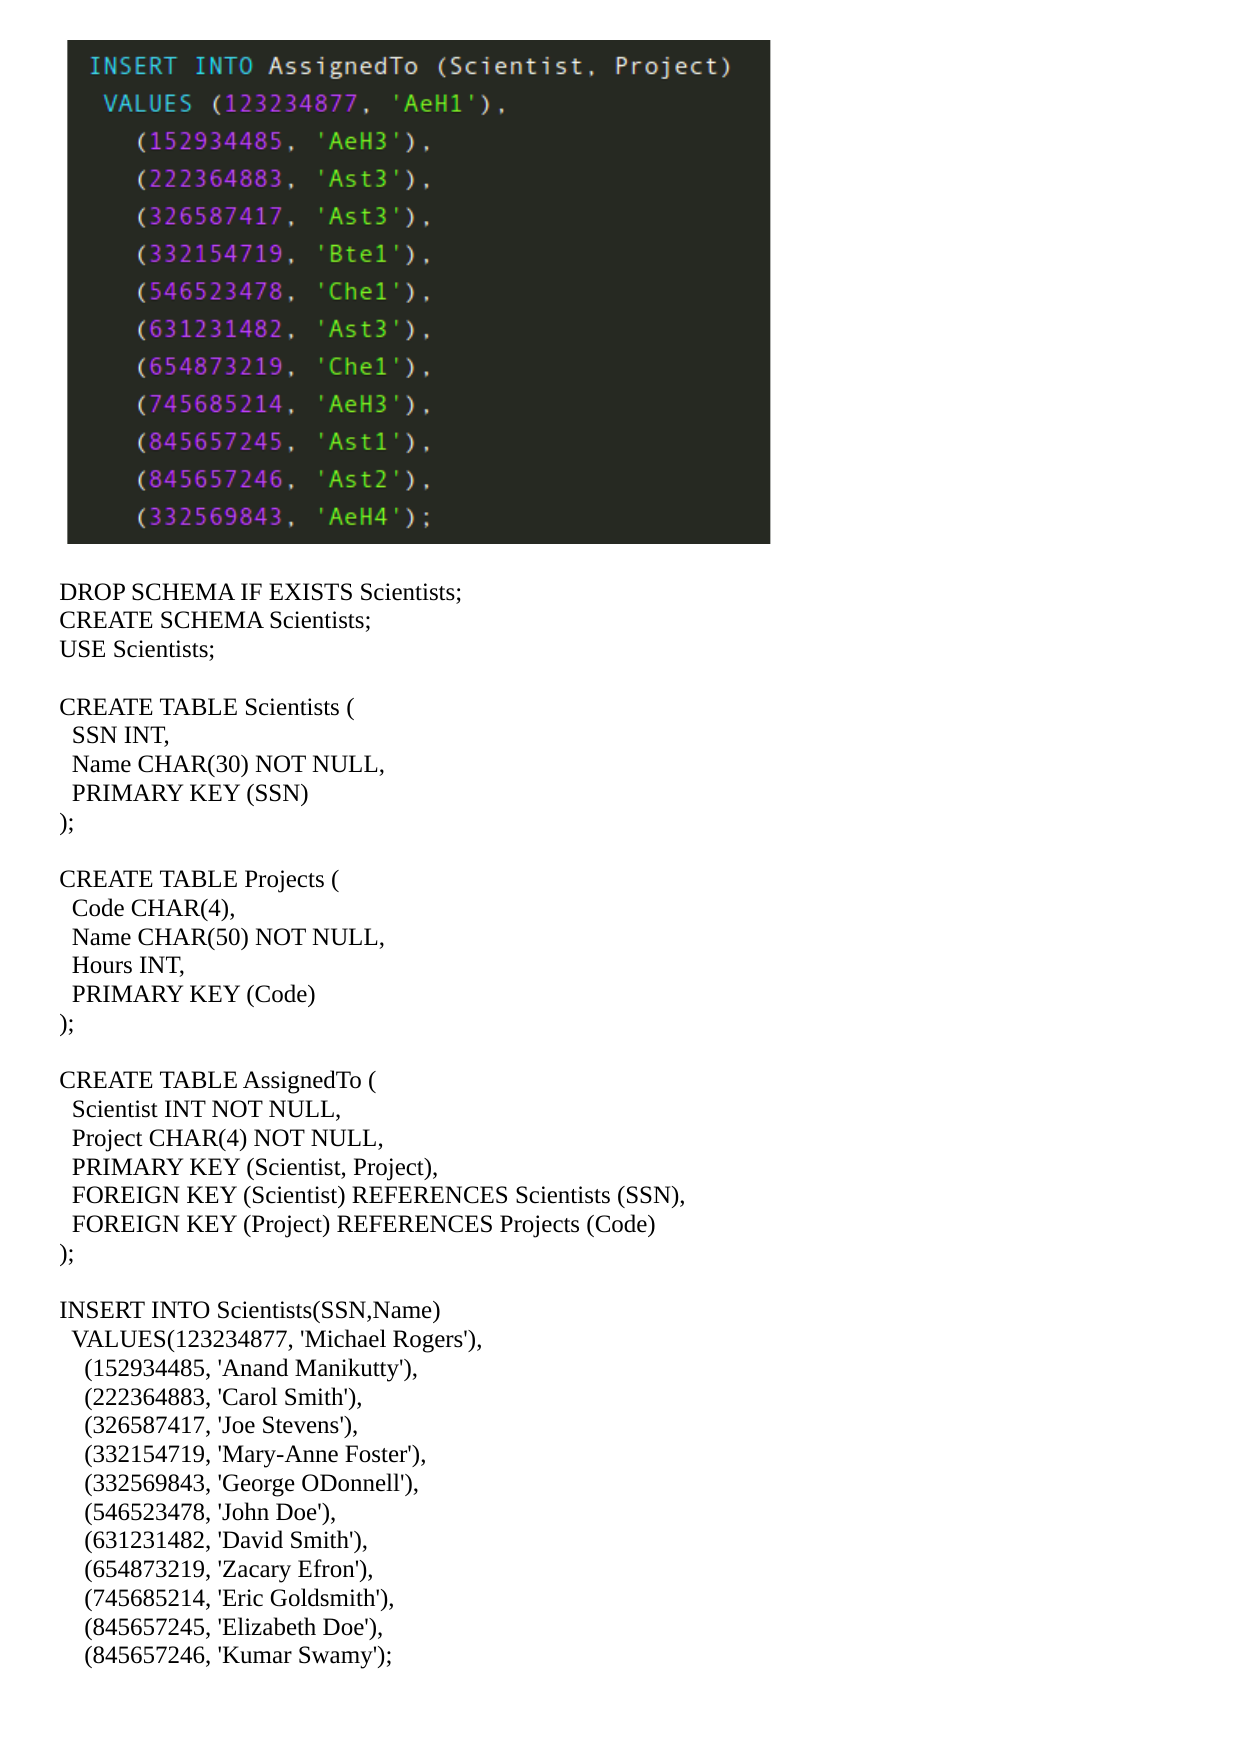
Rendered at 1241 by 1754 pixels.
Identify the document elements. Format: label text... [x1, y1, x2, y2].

text Project CHAR(4) NOT NULL, [59, 1123, 1181, 1152]
text CREATE SCHEMA Scientists; [59, 605, 1181, 634]
text USE Scientists; [59, 634, 1181, 663]
text ); [59, 1008, 1181, 1037]
text FOREIGN KEY (Scientist) REFERENCES Scientists (SSN), [59, 1180, 1181, 1209]
text Hours INT, [59, 950, 1181, 979]
text (745685214, 'Eric Goldsmith'), [59, 1583, 1181, 1612]
text (222364883, 'Carol Smith'), [59, 1382, 1181, 1410]
text INSERT INTO Scientists(SSN,Name) [59, 1295, 1181, 1324]
text (332154719, 'Mary-Anne Foster'), [59, 1439, 1181, 1468]
text (332569843, 'George ODonnell'), [59, 1468, 1181, 1497]
text (546523478, 'John Doe'), [59, 1497, 1181, 1525]
text CREATE TABLE Scientists ( [59, 692, 1181, 720]
text Name CHAR(50) NOT NULL, [59, 922, 1181, 950]
text PRIMARY KEY (Scientist, Project), [59, 1152, 1181, 1180]
text SSN INT, [59, 720, 1181, 749]
text (631231482, 'David Smith'), [59, 1525, 1181, 1554]
text PRIMARY KEY (SSN) [59, 778, 1181, 807]
text Name CHAR(30) NOT NULL, [59, 749, 1181, 778]
text ); [59, 807, 1181, 835]
text Code CHAR(4), [59, 893, 1181, 922]
text (845657245, 'Elizabeth Doe'), [59, 1612, 1181, 1640]
text CREATE TABLE AssignedTo ( [59, 1065, 1181, 1094]
text ); [59, 1238, 1181, 1267]
text VALUES(123234877, 'Michael Rogers'), [59, 1324, 1181, 1353]
text (152934485, 'Anand Manikutty'), [59, 1353, 1181, 1382]
text (654873219, 'Zacary Efron'), [59, 1554, 1181, 1583]
text PRIMARY KEY (Code) [59, 979, 1181, 1008]
text CREATE TABLE Projects ( [59, 864, 1181, 893]
text Scientist INT NOT NULL, [59, 1094, 1181, 1123]
text DROP SCHEMA IF EXISTS Scientists; [59, 577, 1181, 605]
text FOREIGN KEY (Project) REFERENCES Projects (Code) [59, 1209, 1181, 1238]
text (326587417, 'Joe Stevens'), [59, 1410, 1181, 1439]
text (845657246, 'Kumar Swamy'); [59, 1640, 1181, 1669]
picture [67, 40, 771, 544]
